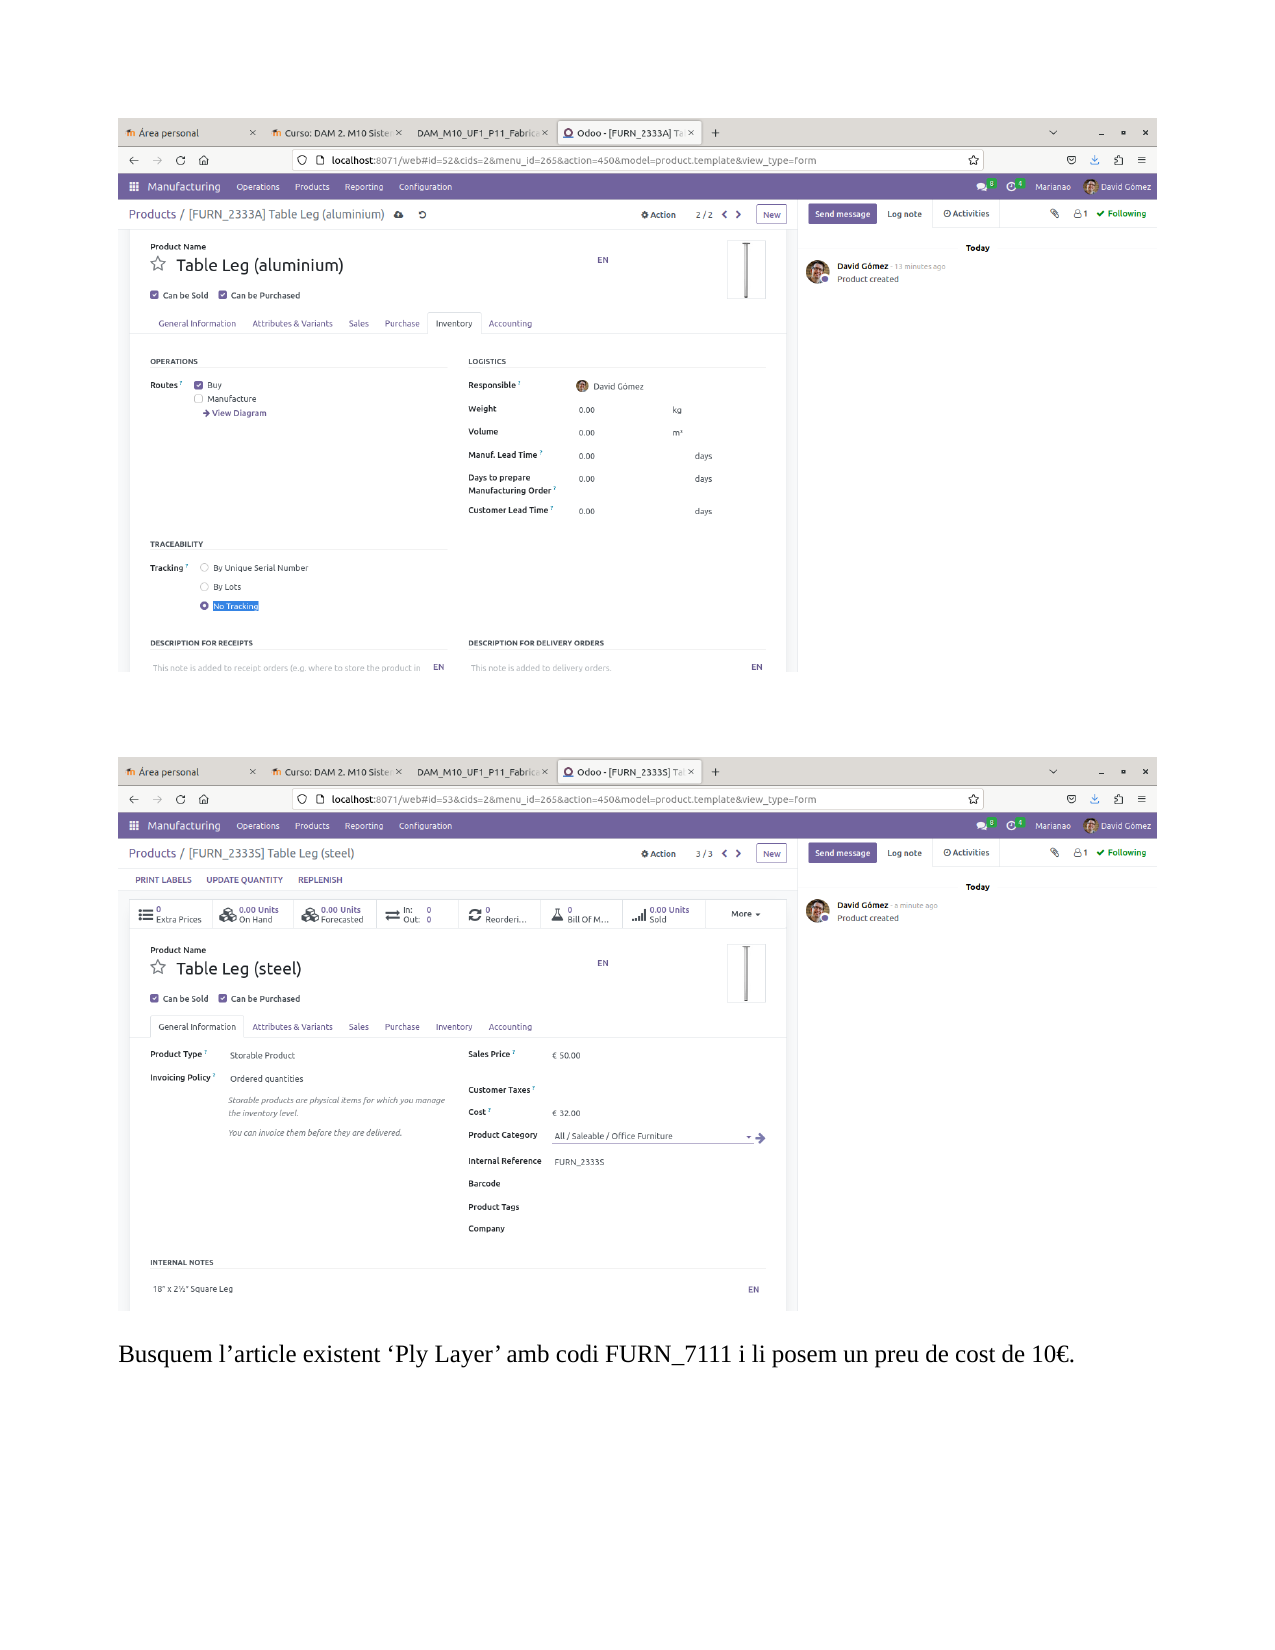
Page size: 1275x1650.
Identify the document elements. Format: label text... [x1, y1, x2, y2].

text Busquem l’article existent ‘Ply Layer’ amb codi FURN_7111 i li posem un preu de cost de 10€. [118, 1339, 1157, 1368]
picture [118, 118, 1157, 672]
picture [118, 757, 1157, 1311]
